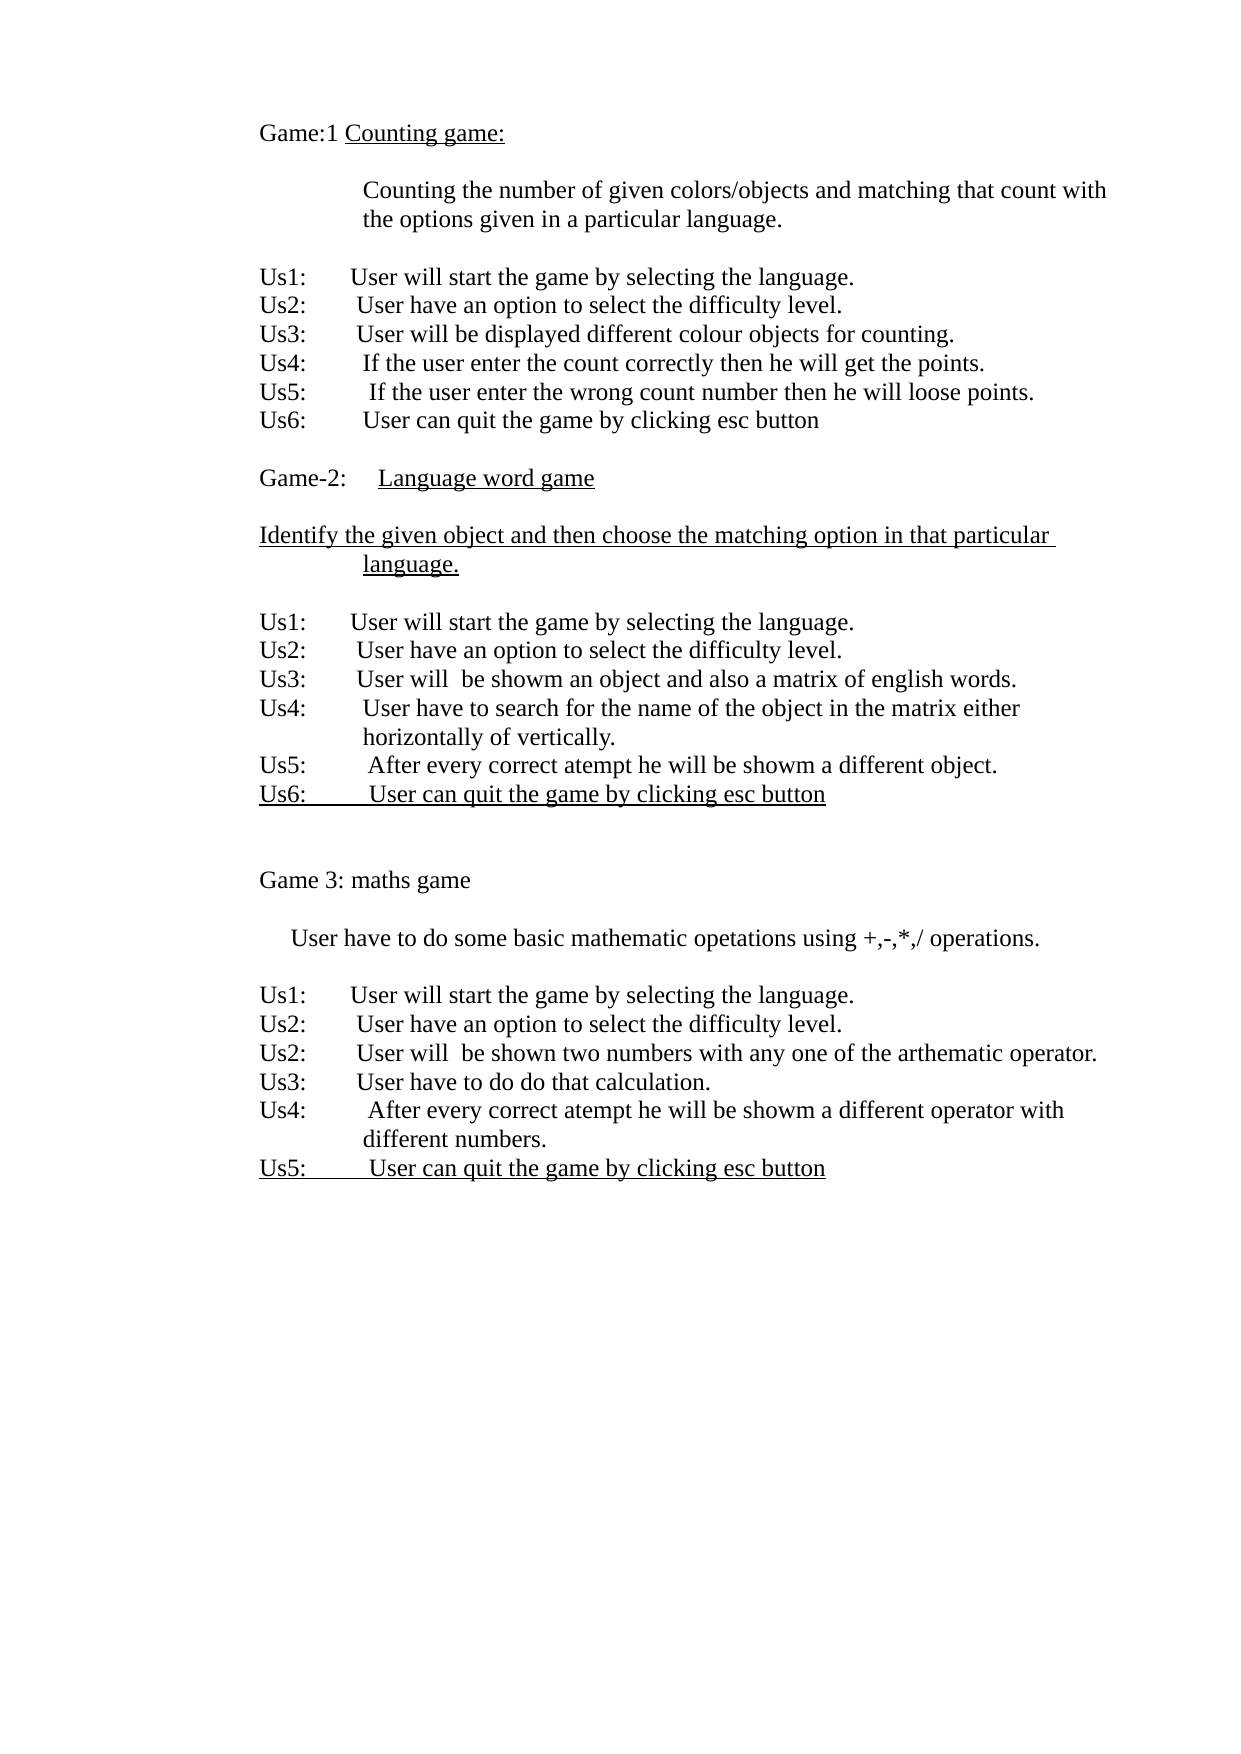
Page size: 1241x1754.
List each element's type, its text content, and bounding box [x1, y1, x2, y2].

text Us1: User will start the game by selecting the language. [259, 262, 1122, 291]
text Us5: After every correct atempt he will be showm a different object. [259, 751, 1122, 779]
text Us1: User will start the game by selecting the language. [259, 607, 1122, 636]
text Us3: User will be displayed different colour objects for counting. [259, 319, 1122, 348]
text Us2: User will be shown two numbers with any one of the arthematic operator. [259, 1038, 1122, 1067]
text Us6: User can quit the game by clicking esc button [259, 406, 1122, 434]
text Game-2: Language word game [259, 463, 1122, 492]
text Us3: User have to do do that calculation. [259, 1067, 1122, 1096]
text Counting the number of given colors/objects and matching that count with the options given in a particular language. [259, 176, 1122, 233]
text User have to do some basic mathematic opetations using +,-,*,/ operations. [259, 923, 1122, 952]
text Us2: User have an option to select the difficulty level. [259, 636, 1122, 664]
text Us4: After every correct atempt he will be showm a different operator with different numbers. [259, 1096, 1122, 1153]
text Us1: User will start the game by selecting the language. [259, 981, 1122, 1009]
text Us4: User have to search for the name of the object in the matrix either horizontally of vertically. [259, 693, 1122, 751]
text Us5: User can quit the game by clicking esc button [259, 1153, 1122, 1182]
text Us6: User can quit the game by clicking esc button [259, 779, 1122, 808]
text Us3: User will be showm an object and also a matrix of english words. [259, 664, 1122, 693]
text Us5: If the user enter the wrong count number then he will loose points. [259, 377, 1122, 406]
text Us2: User have an option to select the difficulty level. [259, 1009, 1122, 1038]
text Identify the given object and then choose the matching option in that particular language. [259, 521, 1122, 578]
text Game:1 Counting game: [259, 118, 1122, 147]
text Game 3: maths game [259, 866, 1122, 894]
text Us2: User have an option to select the difficulty level. [259, 291, 1122, 319]
text Us4: If the user enter the count correctly then he will get the points. [259, 348, 1122, 377]
